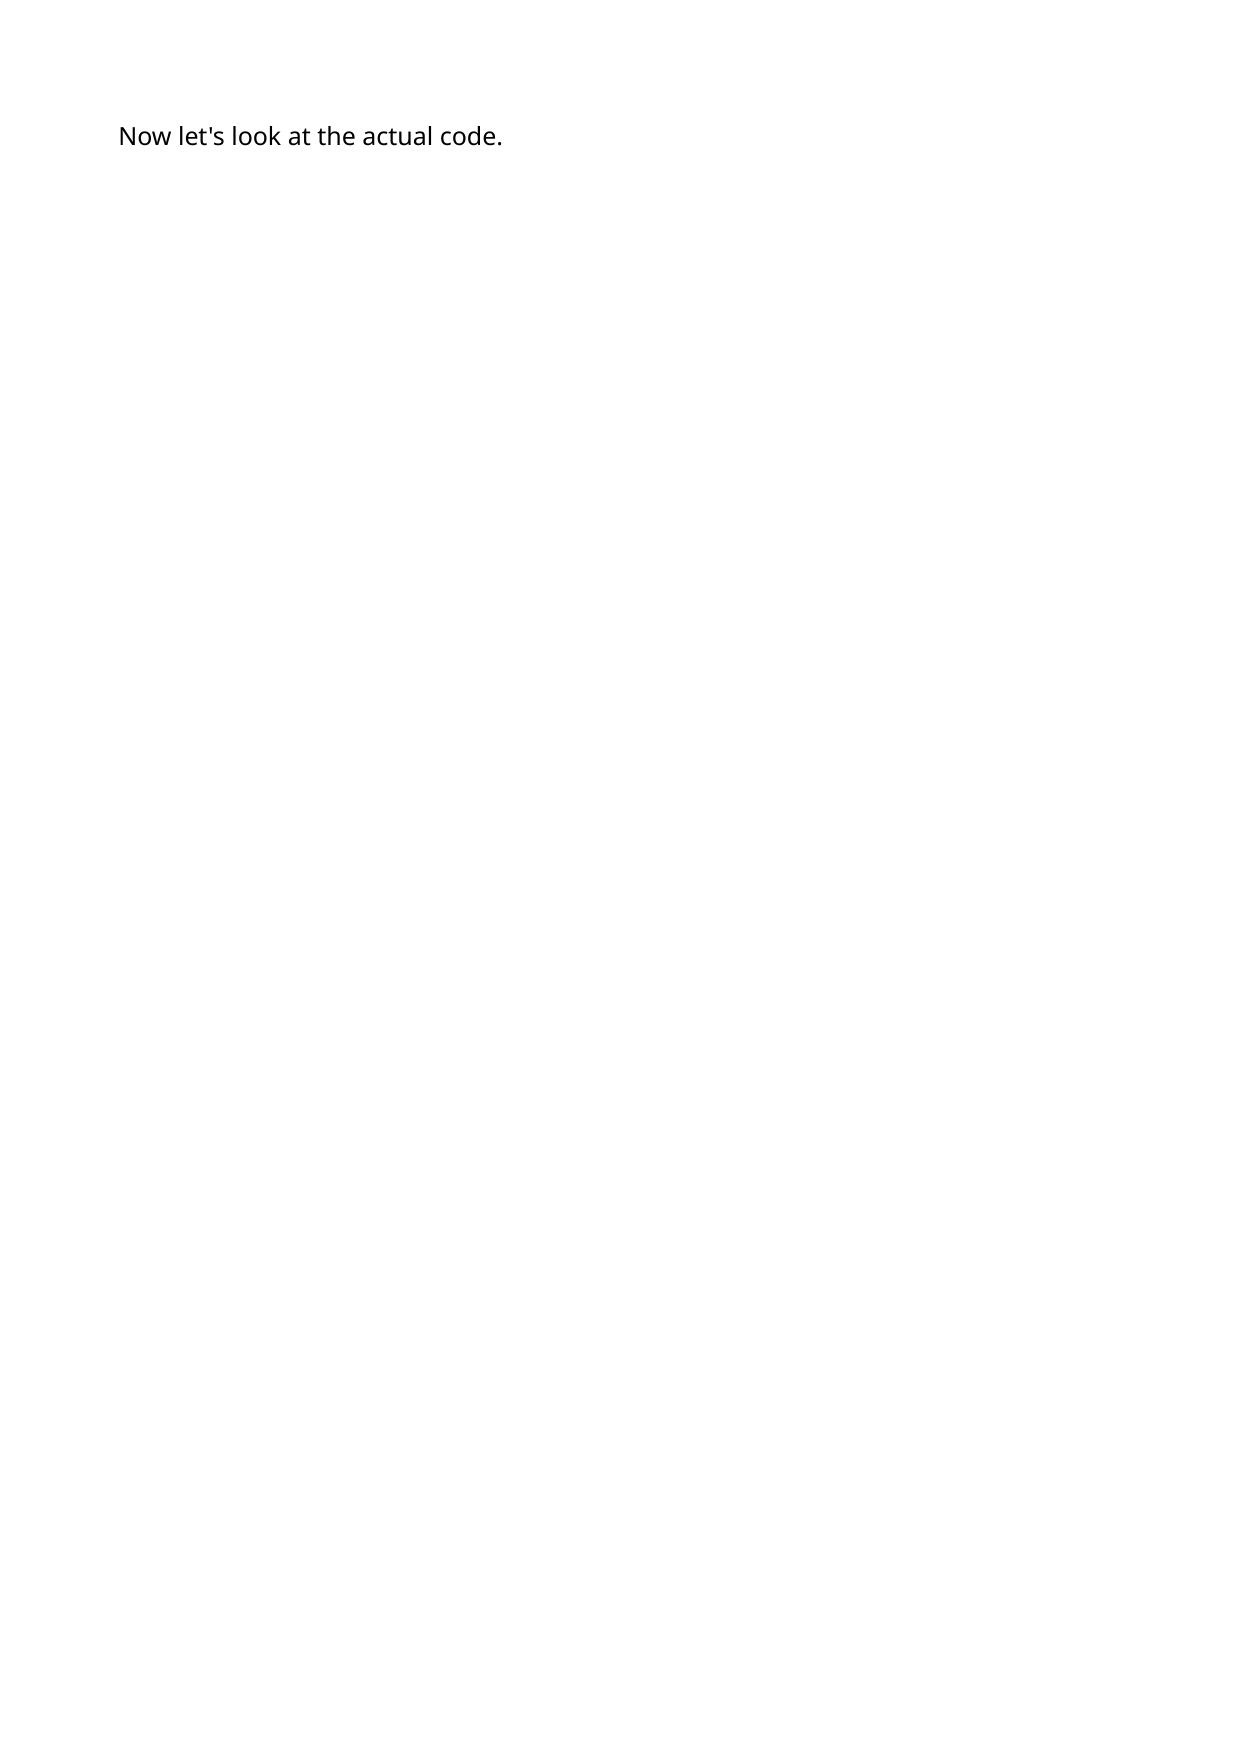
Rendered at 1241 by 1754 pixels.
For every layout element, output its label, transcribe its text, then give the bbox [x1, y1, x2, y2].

text Now let's look at the actual code. [118, 118, 1122, 152]
